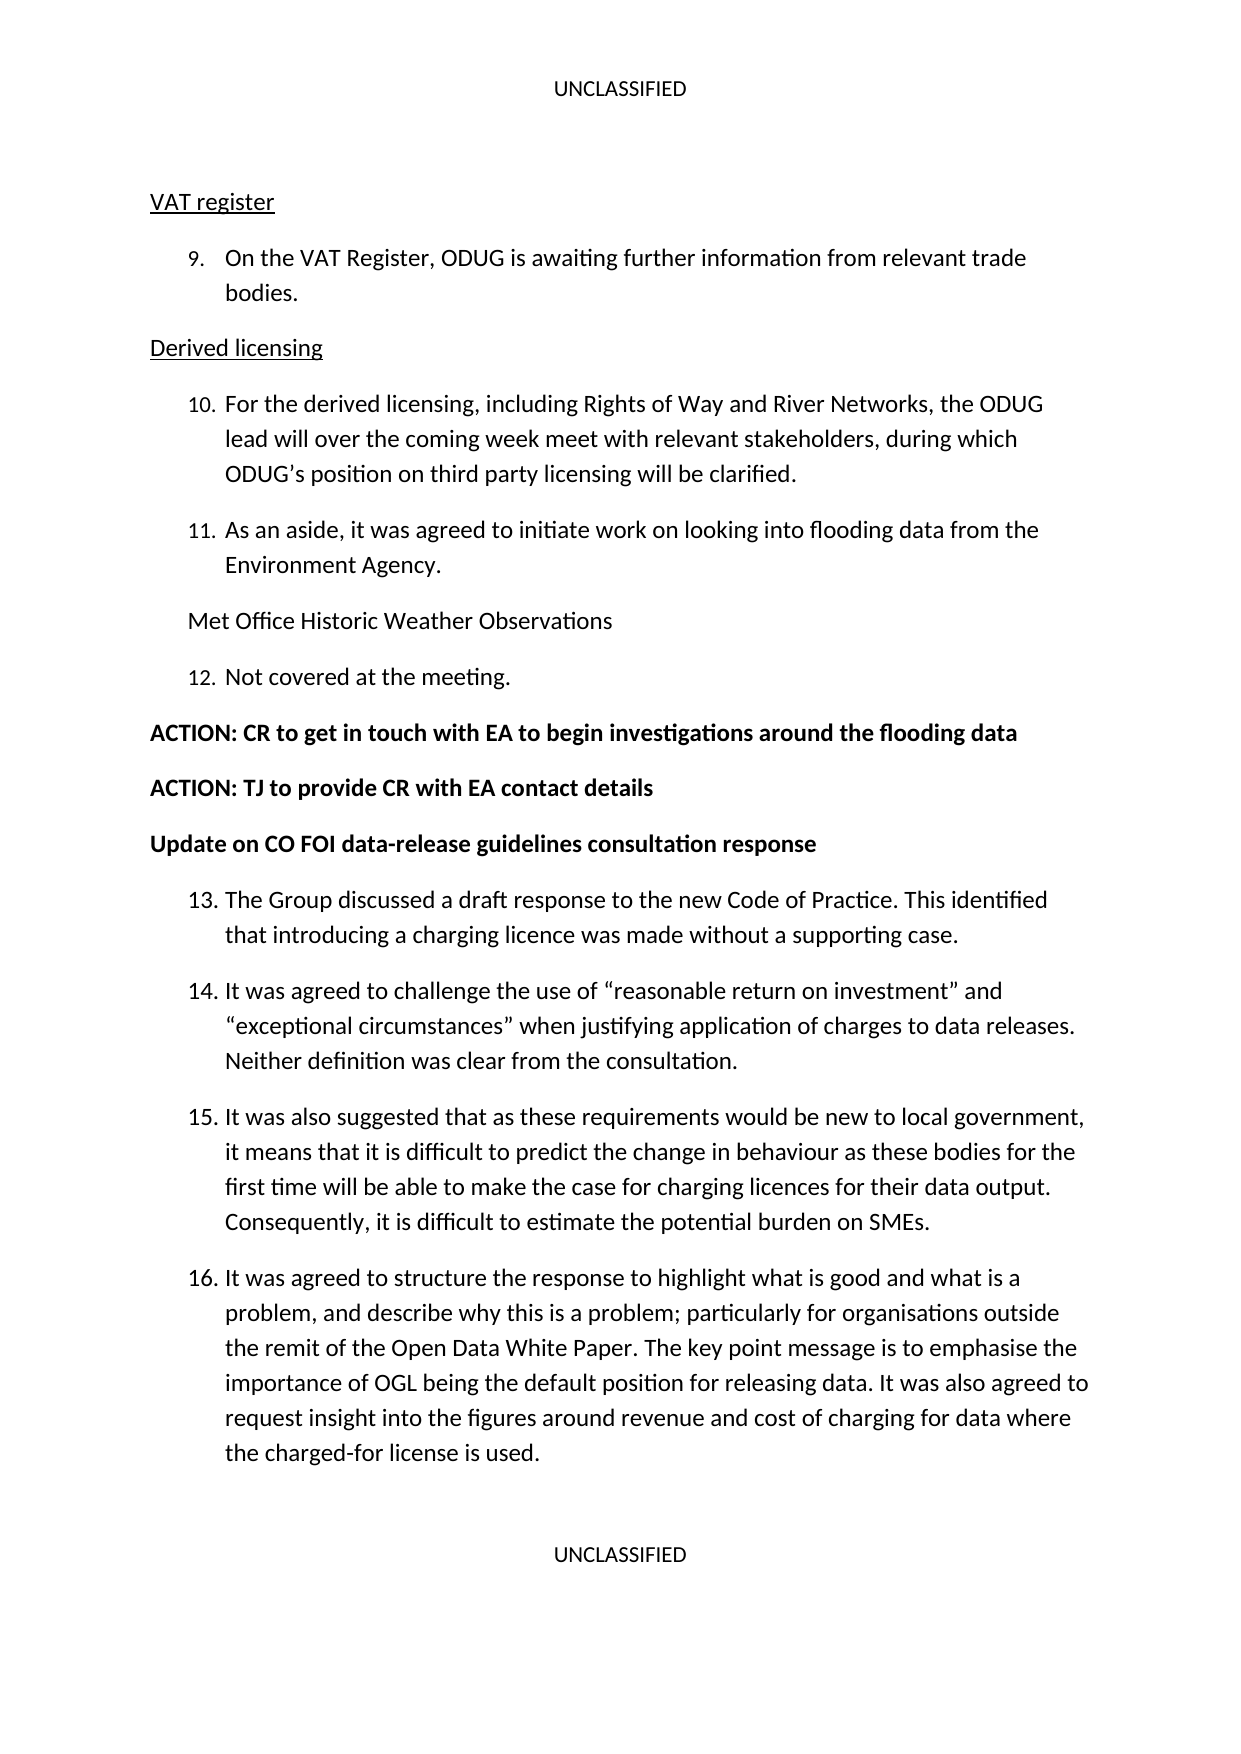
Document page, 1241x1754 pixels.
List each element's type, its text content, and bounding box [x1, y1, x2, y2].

list On the VAT Register, ODUG is awaiting further information from relevant trade bodies. [187, 242, 1090, 307]
text ACTION: CR to get in touch with EA to begin investigations around the flooding data [150, 717, 1090, 747]
text ACTION: TJ to provide CR with EA contact details [150, 772, 1090, 803]
text Update on CO FOI data-release guidelines consultation response [150, 828, 1090, 859]
text Met Office Historic Weather Observations [187, 605, 1090, 636]
list Not covered at the meeting. [187, 661, 1090, 691]
list For the derived licensing, including Rights of Way and River Networks, the ODUG lead will over the coming week meet with relevant stakeholders, during which ODUG’s position on third party licensing will be clarified. [187, 388, 1090, 489]
list It was agreed to challenge the use of “reasonable return on investment” and “exceptional circumstances” when justifying application of charges to data releases. Neither definition was clear from the consultation. [187, 975, 1090, 1076]
text VAT register [150, 186, 1090, 216]
list The Group discussed a draft response to the new Code of Practice. This identified that introducing a charging licence was made without a supporting case. [187, 884, 1090, 950]
list It was agreed to structure the response to highlight what is good and what is a problem, and describe why this is a problem; particularly for organisations outside the remit of the Open Data White Paper. The key point message is to emphasise the importance of OGL being the default position for releasing data. It was also agreed to request insight into the figures around revenue and cost of charging for data where the charged-for license is used. [187, 1262, 1090, 1467]
list As an aside, it was agreed to initiate work on looking into flooding data from the Environment Agency. [187, 514, 1090, 580]
text Derived licensing [150, 332, 1090, 363]
list It was also suggested that as these requirements would be new to local government, it means that it is difficult to predict the change in behaviour as these bodies for the first time will be able to make the case for charging licences for their data output. Consequently, it is difficult to estimate the potential burden on SMEs. [187, 1101, 1090, 1236]
